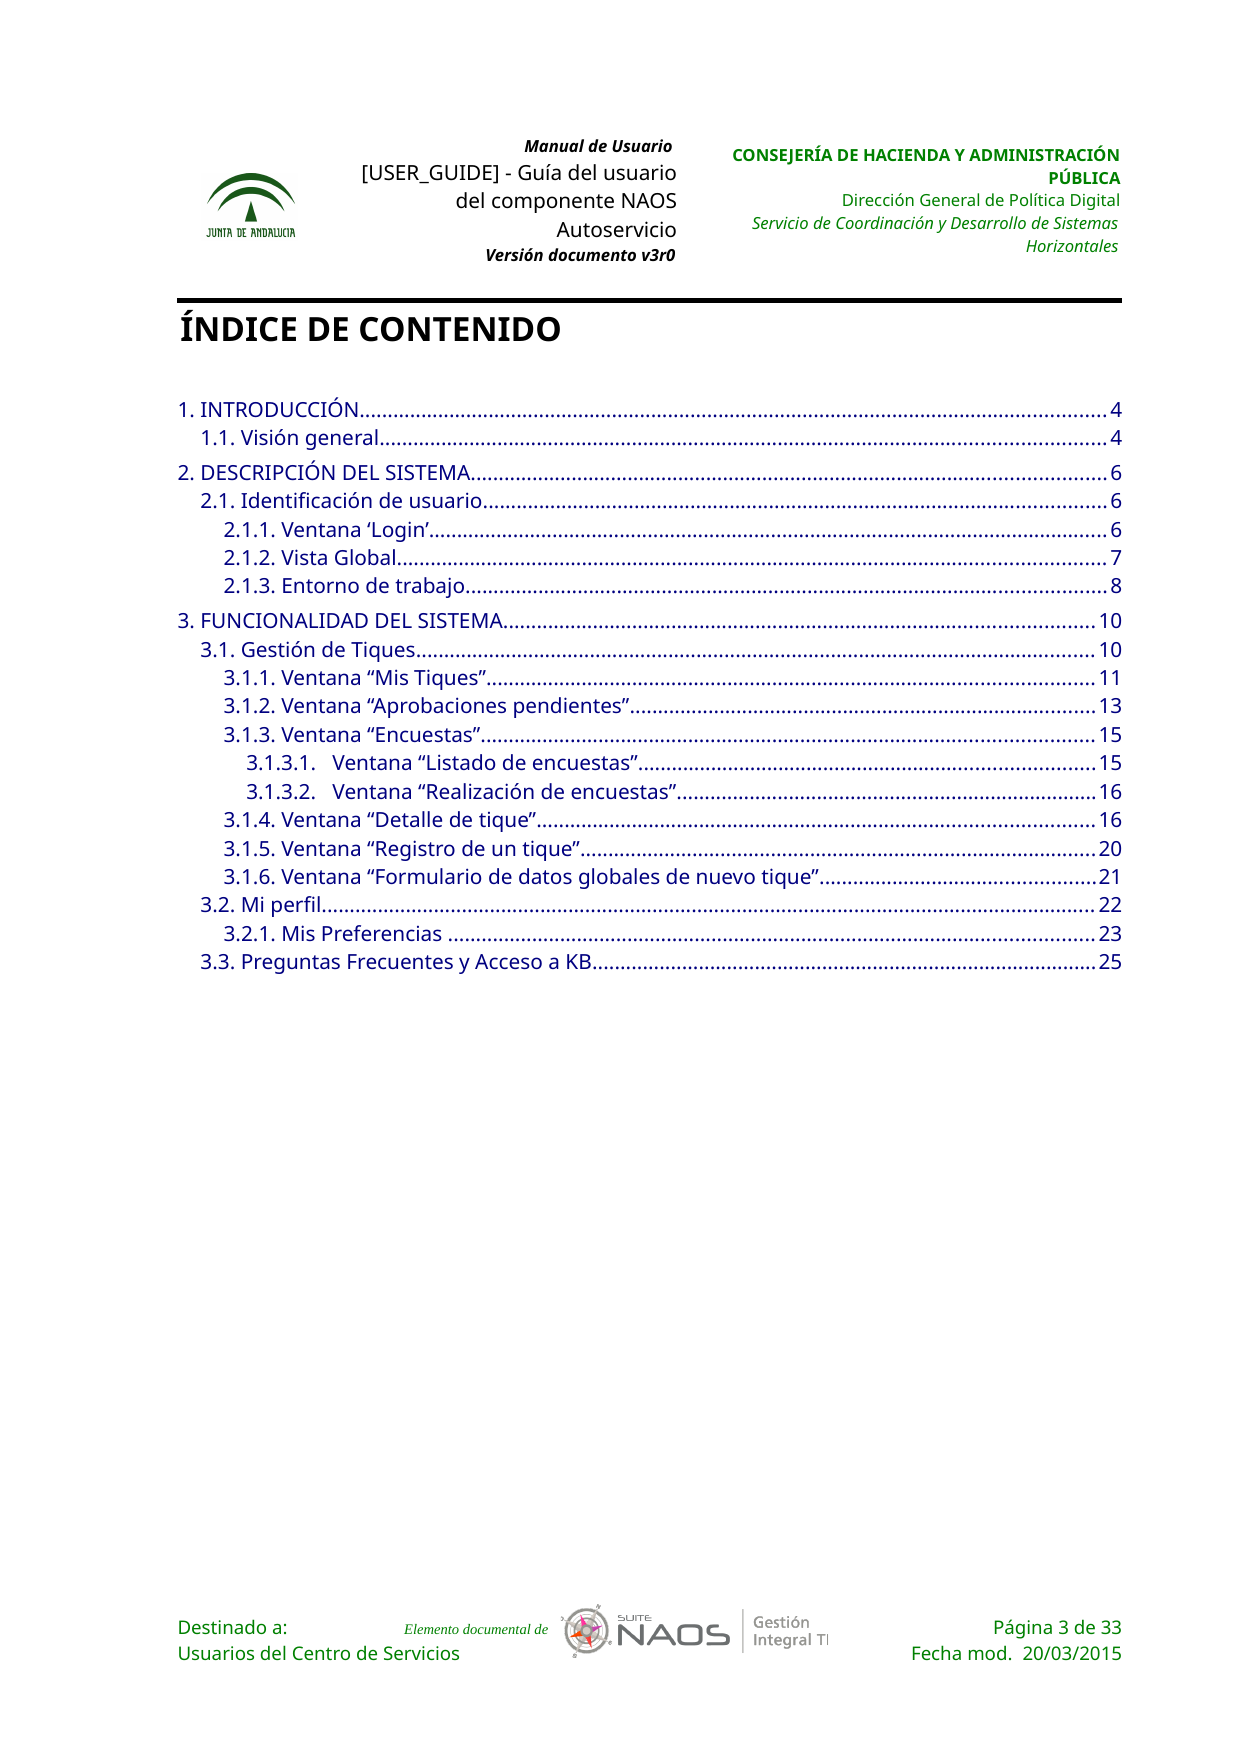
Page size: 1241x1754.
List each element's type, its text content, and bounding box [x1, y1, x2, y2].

text 3.1.1. Ventana “Mis Tiques” 11 [223, 663, 1122, 692]
text 2. Descripción del sistema 6 [177, 458, 1122, 486]
text 3.1.4. Ventana “Detalle de tique” 16 [223, 805, 1122, 834]
text 3.1. Gestión de Tiques 10 [200, 635, 1122, 663]
text 3. Funcionalidad del sistema 10 [177, 606, 1122, 635]
text 1.1. Visión general 4 [200, 423, 1122, 452]
picture [560, 1604, 829, 1658]
text 3.1.5. Ventana “Registro de un tique” 20 [223, 834, 1122, 862]
text 3.3. Preguntas Frecuentes y Acceso a KB 25 [200, 947, 1122, 976]
text 2.1.3. Entorno de trabajo 8 [223, 572, 1122, 600]
text 3.1.3.2. Ventana “Realización de encuestas” 16 [246, 777, 1122, 805]
text 2.1. Identificación de usuario 6 [200, 486, 1122, 515]
text 2.1.2. Vista Global 7 [223, 543, 1122, 572]
picture [201, 173, 298, 241]
text 2.1.1. Ventana ‘Login’ 6 [223, 515, 1122, 543]
text 3.1.2. Ventana “Aprobaciones pendientes” 13 [223, 692, 1122, 720]
text 3.1.3. Ventana “Encuestas” 15 [223, 720, 1122, 748]
text 3.1.6. Ventana “Formulario de datos globales de nuevo tique” 21 [223, 862, 1122, 891]
text 1. Introducción 4 [177, 395, 1122, 423]
text 3.2. Mi perfil 22 [200, 891, 1122, 919]
text 3.1.3.1. Ventana “Listado de encuestas” 15 [246, 748, 1122, 777]
subtitle Índice de contenido [177, 303, 1122, 354]
text 3.2.1. Mis Preferencias 23 [223, 919, 1122, 947]
